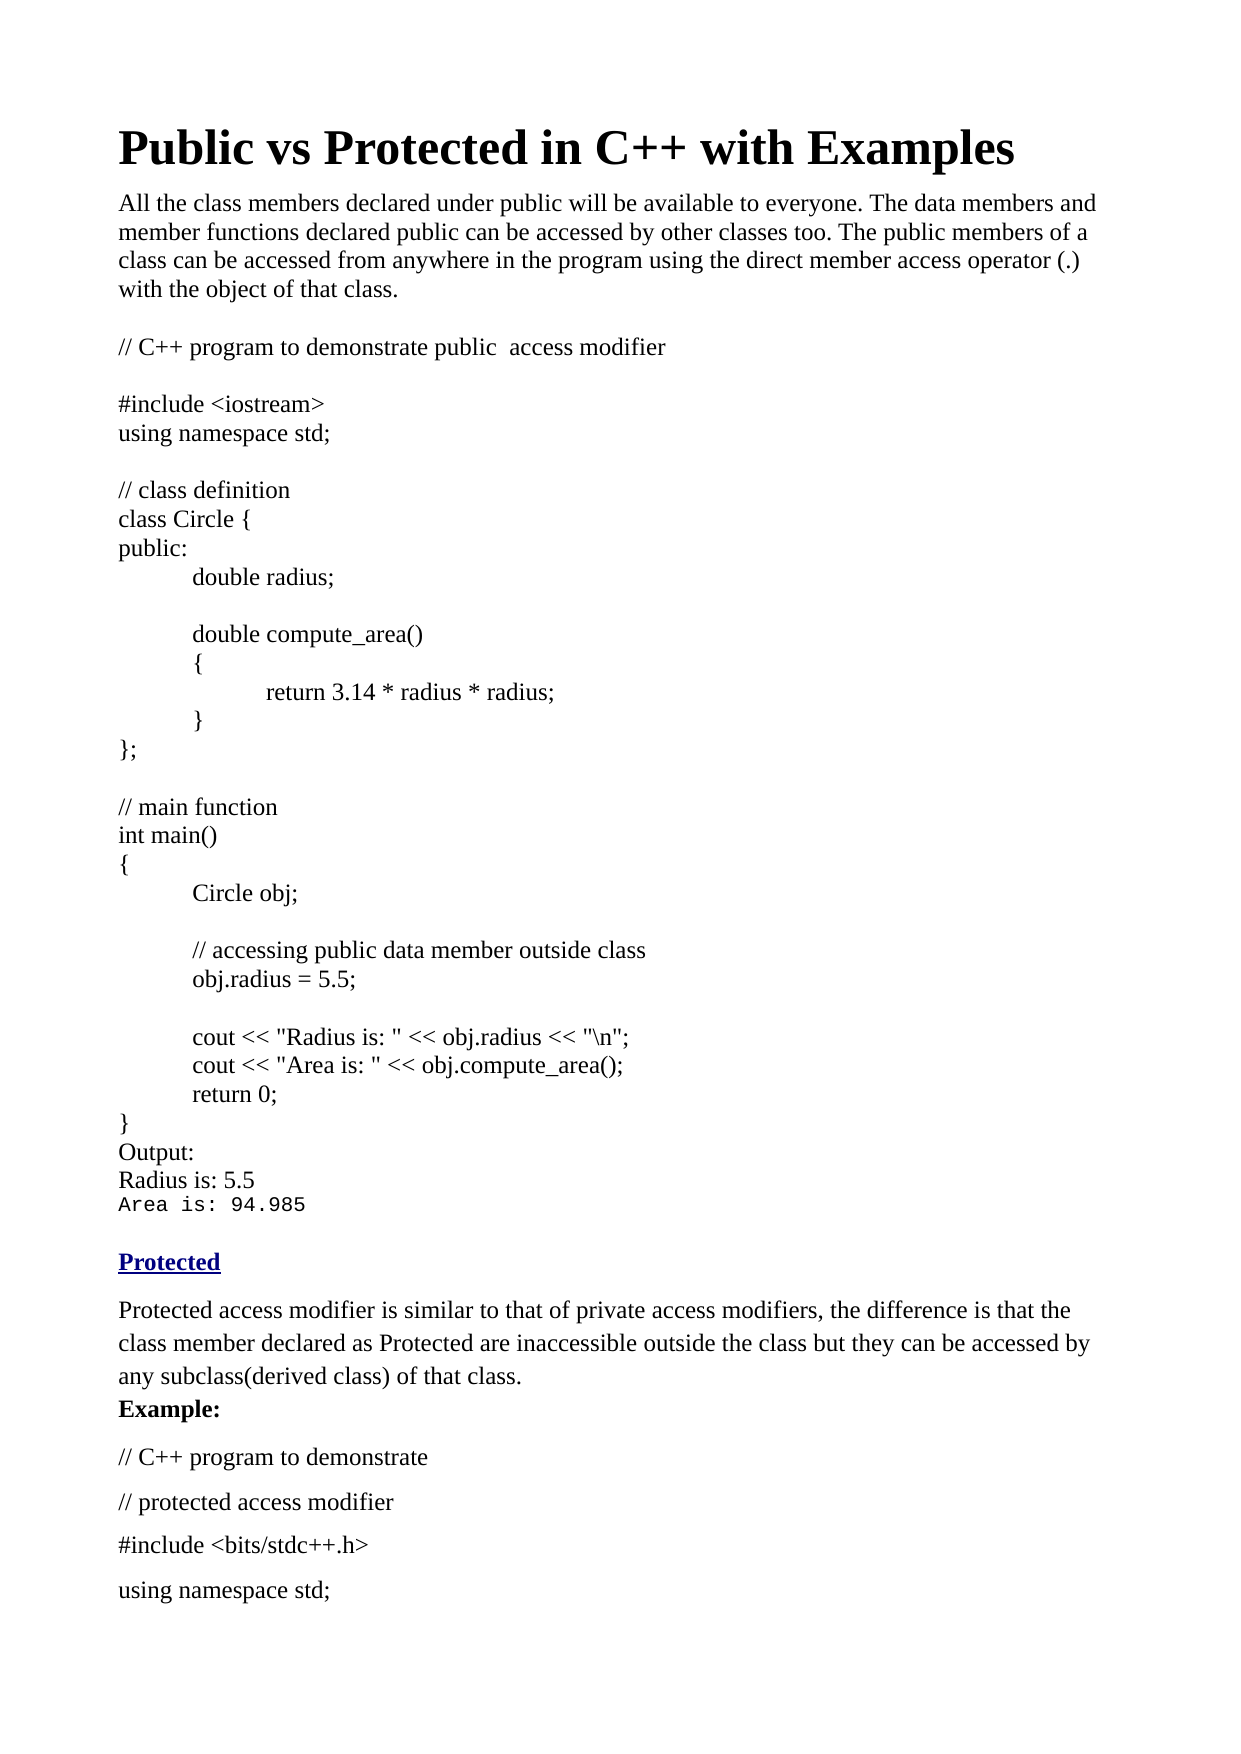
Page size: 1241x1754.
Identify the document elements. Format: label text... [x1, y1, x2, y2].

text return 0; [118, 1079, 1122, 1108]
text #include <iostream> [118, 389, 1122, 418]
text Protected [118, 1247, 1122, 1276]
text using namespace std; [118, 1574, 1122, 1603]
text Area is: 94.985 [118, 1194, 1122, 1218]
subtitle Public vs Protected in C++ with Examples [118, 118, 1122, 176]
text // main function [118, 792, 1122, 821]
text // accessing public data member outside class [118, 936, 1122, 964]
text Circle obj; [118, 878, 1122, 907]
text int main() [118, 821, 1122, 849]
text }; [118, 734, 1122, 763]
text double compute_area() [118, 619, 1122, 648]
text return 3.14 * radius * radius; [118, 677, 1122, 706]
text } [118, 1108, 1122, 1137]
text All the class members declared under public will be available to everyone. The data members and member functions declared public can be accessed by other classes too. The public members of a class can be accessed from anywhere in the program using the direct member access operator (.) with the object of that class. [118, 188, 1122, 303]
text // class definition [118, 476, 1122, 504]
text { [118, 849, 1122, 878]
text { [118, 648, 1122, 677]
text double radius; [118, 562, 1122, 591]
text cout << "Radius is: " << obj.radius << "\n"; [118, 1022, 1122, 1051]
text // C++ program to demonstrate public access modifier [118, 332, 1122, 361]
text Protected access modifier is similar to that of private access modifiers, the difference is that the class member declared as Protected are inaccessible outside the class but they can be accessed by any subclass(derived class) of that class. Example: [118, 1295, 1122, 1423]
text cout << "Area is: " << obj.compute_area(); [118, 1051, 1122, 1079]
text // protected access modifier [118, 1486, 1122, 1515]
text #include <bits/stdc++.h> [118, 1530, 1122, 1559]
text // C++ program to demonstrate [118, 1442, 1122, 1471]
text obj.radius = 5.5; [118, 964, 1122, 993]
text using namespace std; [118, 418, 1122, 447]
text Radius is: 5.5 [118, 1166, 1122, 1194]
text class Circle { [118, 504, 1122, 533]
text } [118, 706, 1122, 734]
text Output: [118, 1137, 1122, 1166]
text public: [118, 533, 1122, 562]
